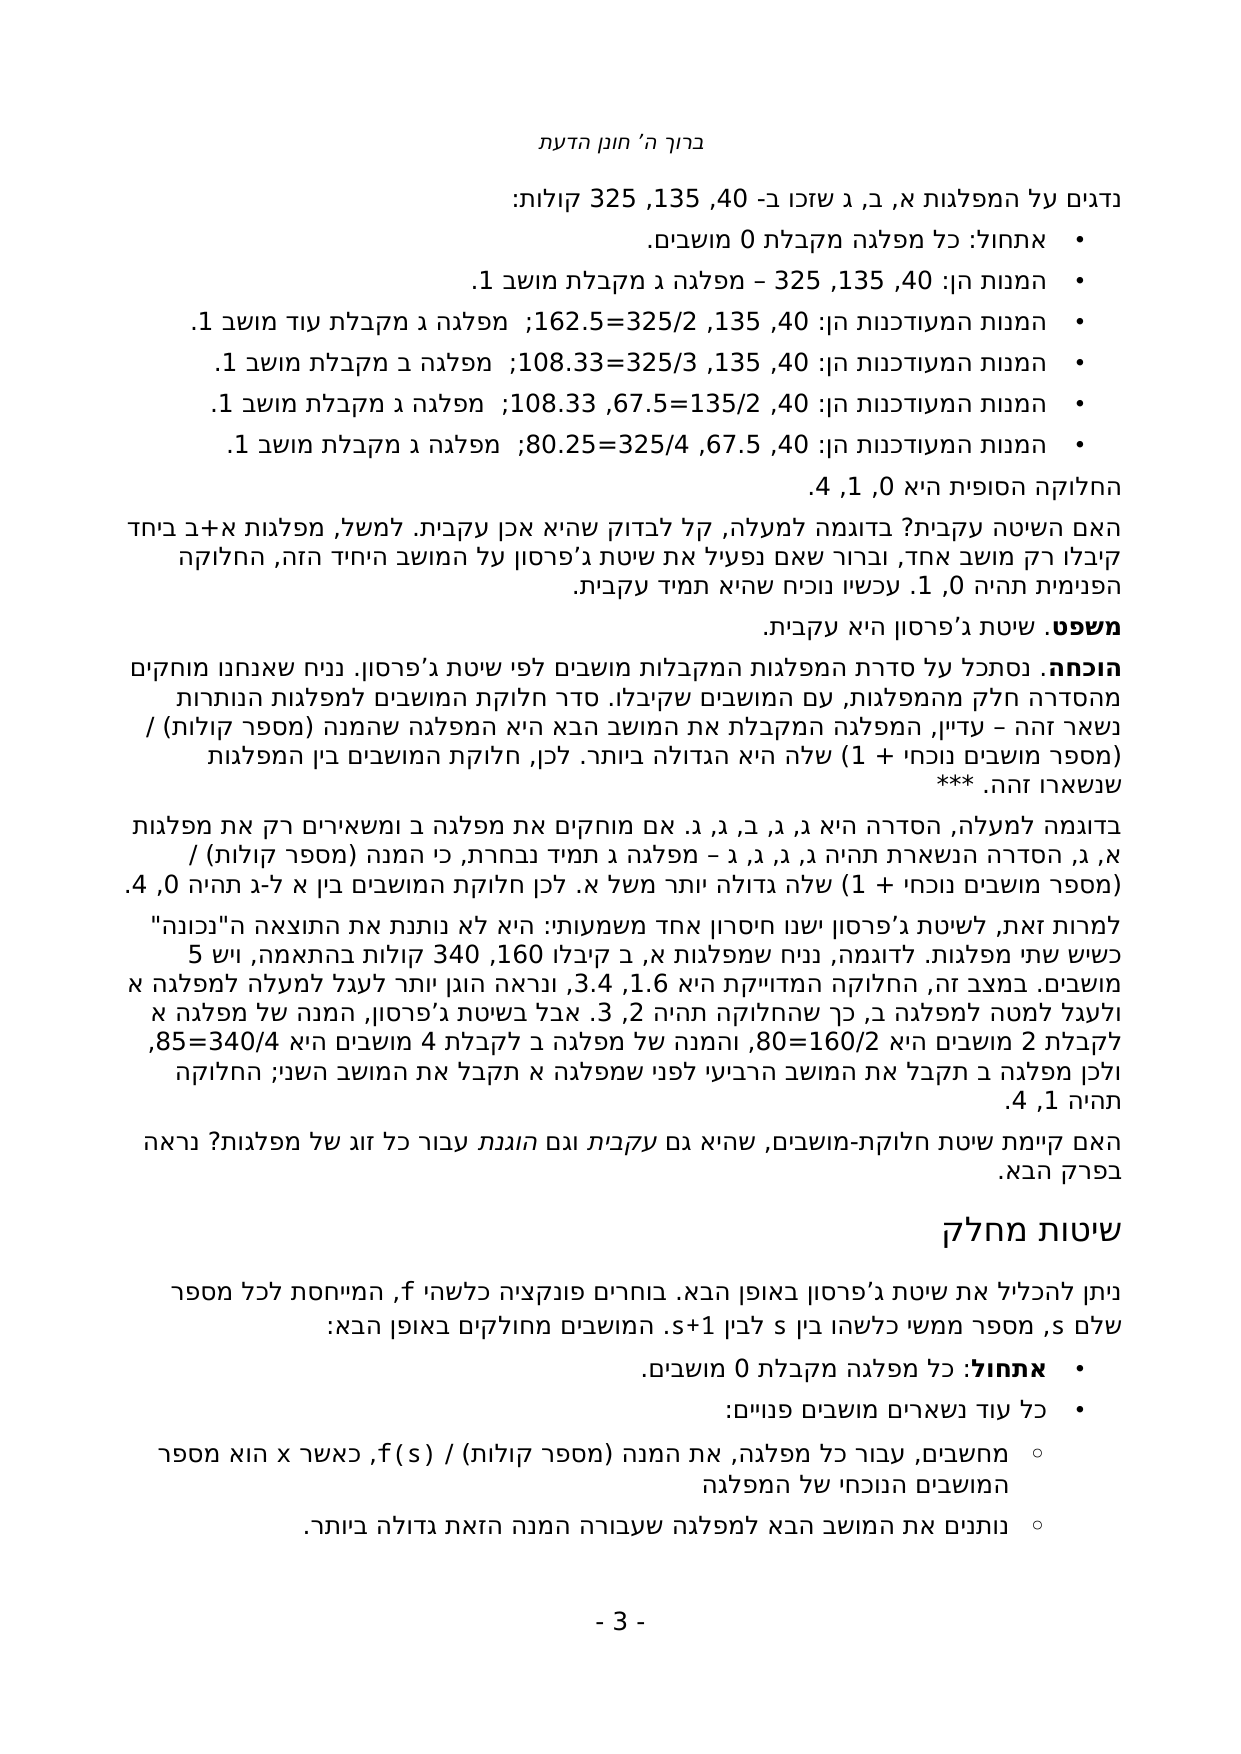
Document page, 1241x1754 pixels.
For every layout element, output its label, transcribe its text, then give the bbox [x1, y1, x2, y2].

text בדוגמה למעלה, הסדרה היא ג, ג, ב, ג, ג. אם מוחקים את מפלגה ב ומשאירים רק את מפלגות א, ג, הסדרה הנשארת תהיה ג, ג, ג, ג – מפלגה ג תמיד נבחרת, כי המנה (מספר קולות) / (מספר מושבים נוכחי + 1) שלה גדולה יותר משל א. לכן חלוקת המושבים בין א ל-ג תהיה 0, 4. [118, 811, 1122, 899]
text ניתן להכליל את שיטת ג’פרסון באופן הבא. בוחרים פונקציה כלשהי f, המייחסת לכל מספר שלם s, מספר ממשי כלשהו בין s לבין s+1. המושבים מחולקים באופן הבא: [118, 1274, 1122, 1342]
list אתחול: כל מפלגה מקבלת 0 מושבים. [118, 225, 1084, 254]
list המנות המעודכנות הן: 40, 135, 325/3=108.33; מפלגה ב מקבלת מושב 1. [118, 348, 1084, 378]
list המנות המעודכנות הן: 40, 135, 325/2=162.5; מפלגה ג מקבלת עוד מושב 1. [118, 307, 1084, 336]
text למרות זאת, לשיטת ג’פרסון ישנו חיסרון אחד משמעותי: היא לא נותנת את התוצאה ה"נכונה" כשיש שתי מפלגות. לדוגמה, נניח שמפלגות א, ב קיבלו 160, 340 קולות בהתאמה, ויש 5 מושבים. במצב זה, החלוקה המדוייקת היא 1.6, 3.4, ונראה הוגן יותר לעגל למעלה למפלגה א ולעגל למטה למפלגה ב, כך שהחלוקה תהיה 2, 3. אבל בשיטת ג’פרסון, המנה של מפלגה א לקבלת 2 מושבים היא 160/2=80, והמנה של מפלגה ב לקבלת 4 מושבים היא 340/4=85, ולכן מפלגה ב תקבל את המושב הרביעי לפני שמפלגה א תקבל את המושב השני; החלוקה תהיה 1, 4. [118, 911, 1122, 1115]
text האם השיטה עקבית? בדוגמה למעלה, קל לבדוק שהיא אכן עקבית. למשל, מפלגות א+ב ביחד קיבלו רק מושב אחד, וברור שאם נפעיל את שיטת ג’פרסון על המושב היחיד הזה, החלוקה הפנימית תהיה 0, 1. עכשיו נוכיח שהיא תמיד עקבית. [118, 513, 1122, 601]
list המנות המעודכנות הן: 40, 135/2=67.5, 108.33; מפלגה ג מקבלת מושב 1. [118, 389, 1084, 419]
list מחשבים, עבור כל מפלגה, את המנה (מספר קולות) / f(s), כאשר x הוא מספר המושבים הנוכחי של המפלגה [118, 1436, 1047, 1499]
text החלוקה הסופית היא 0, 1, 4. [118, 472, 1122, 501]
text הוכחה. נסתכל על סדרת המפלגות המקבלות מושבים לפי שיטת ג’פרסון. נניח שאנחנו מוחקים מהסדרה חלק מהמפלגות, עם המושבים שקיבלו. סדר חלוקת המושבים למפלגות הנותרות נשאר זהה – עדיין, המפלגה המקבלת את המושב הבא היא המפלגה שהמנה (מספר קולות) / (מספר מושבים נוכחי + 1) שלה היא הגדולה ביותר. לכן, חלוקת המושבים בין המפלגות שנשארו זהה. *** [118, 654, 1122, 799]
list נותנים את המושב הבא למפלגה שעבורה המנה הזאת גדולה ביותר. [118, 1511, 1047, 1541]
list המנות הן: 40, 135, 325 – מפלגה ג מקבלת מושב 1. [118, 266, 1084, 295]
text משפט. שיטת ג’פרסון היא עקבית. [118, 612, 1122, 642]
list המנות המעודכנות הן: 40, 67.5, 325/4=80.25; מפלגה ג מקבלת מושב 1. [118, 431, 1084, 460]
text האם קיימת שיטת חלוקת-מושבים, שהיא גם עקבית וגם הוגנת עבור כל זוג של מפלגות? נראה בפרק הבא. [118, 1127, 1122, 1185]
subtitle שיטות מחלק [118, 1210, 1122, 1249]
list כל עוד נשארים מושבים פנויים: [118, 1395, 1084, 1424]
text נדגים על המפלגות א, ב, ג שזכו ב- 40, 135, 325 קולות: [118, 184, 1122, 213]
list אתחול: כל מפלגה מקבלת 0 מושבים. [118, 1354, 1084, 1383]
